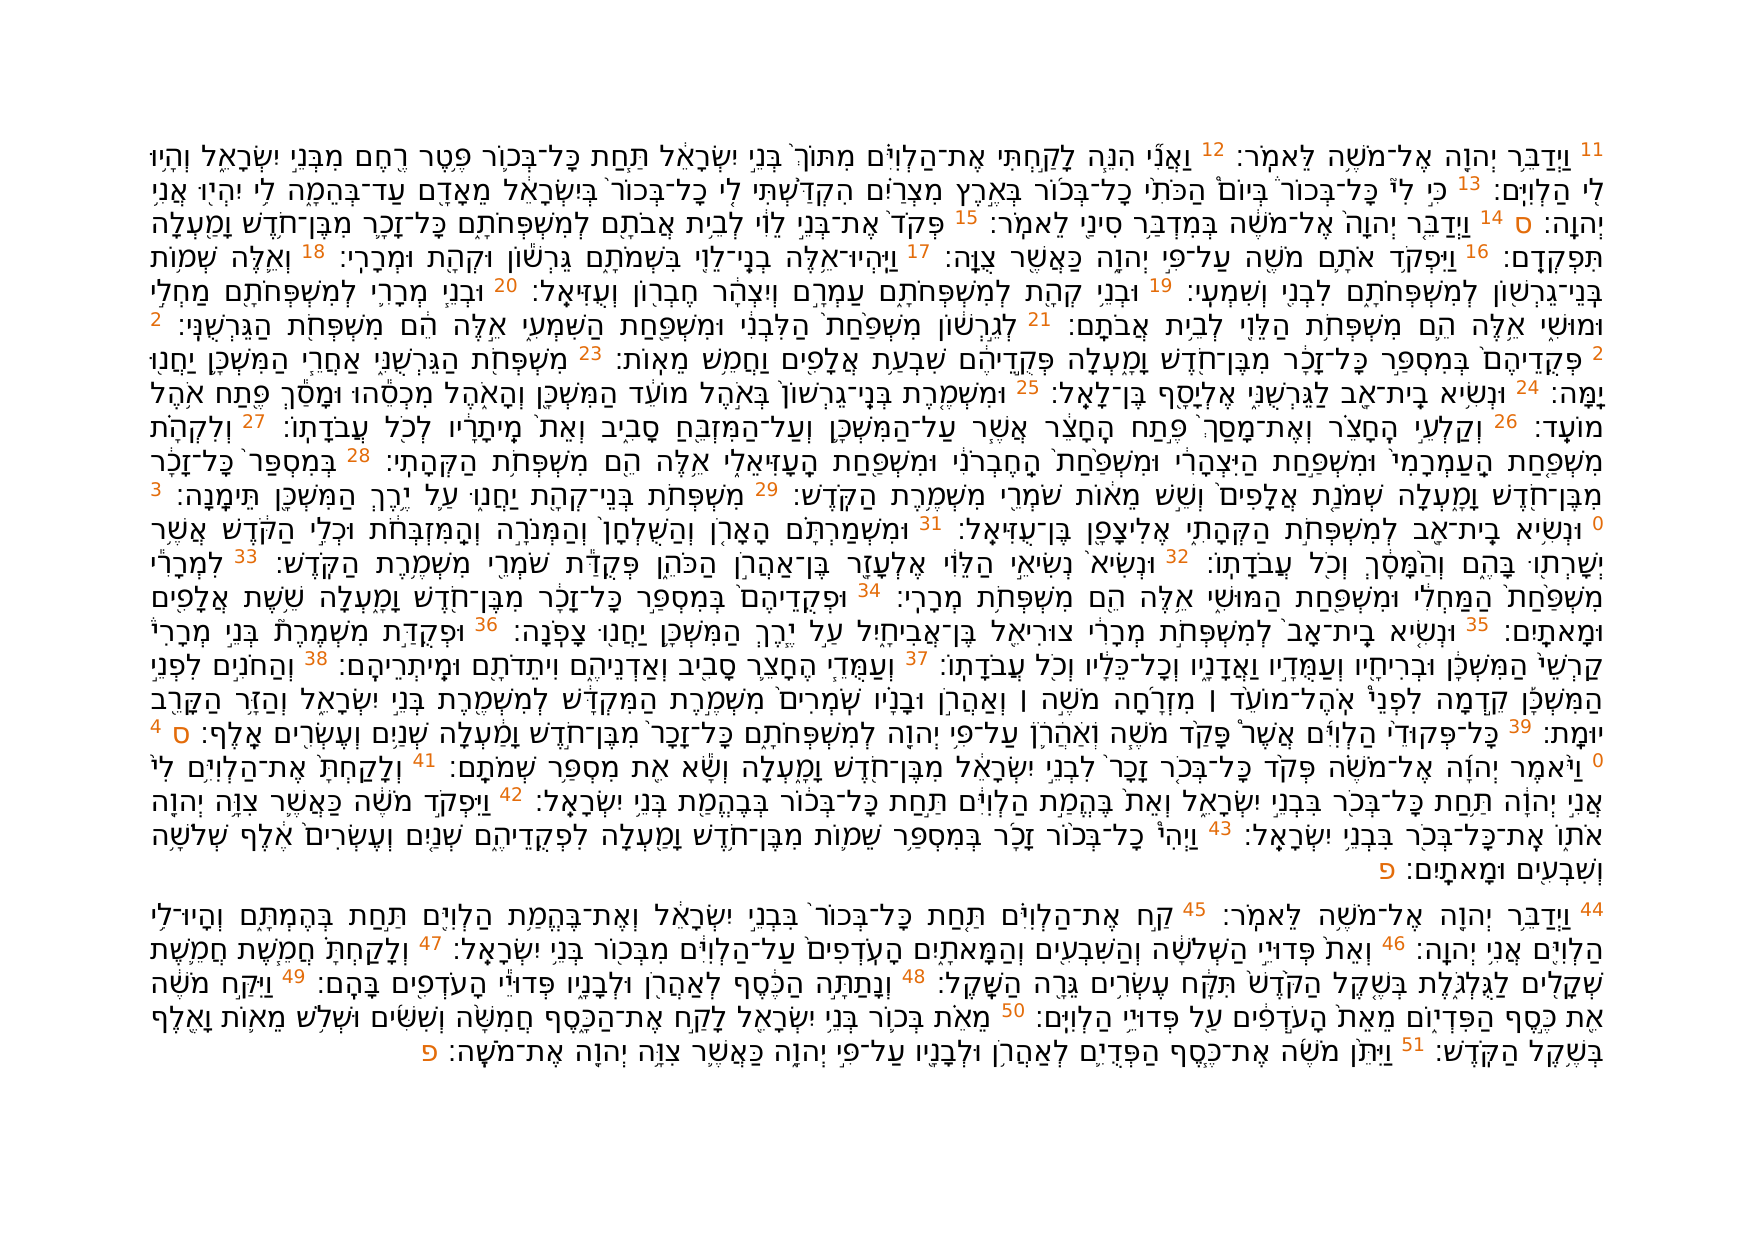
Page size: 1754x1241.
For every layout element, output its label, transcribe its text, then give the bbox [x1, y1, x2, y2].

text 44 וַיְדַבֵּ֥ר יְהוָ֖ה אֶל־מֹשֶׁ֥ה לֵּאמֹֽר׃ ‬‬‬45 קַ֣ח אֶת־הַלְוִיִּ֗ם תַּ֤חַת כָּל־בְּכוֹר֙ בִּבְנֵ֣י יִשְׂרָאֵ֔ל וְאֶת־בֶּהֱמַ֥ת הַלְוִיִּ֖ם תַּ֣חַת בְּהֶמְתָּ֑ם וְהָיוּ־לִ֥י הַלְוִיִּ֖ם אֲנִ֥י יְהוָֽה׃ ‬‬‬46 וְאֵת֙ פְּדוּיֵ֣י הַשְּׁלֹשָׁ֔ה וְהַשִּׁבְעִ֖ים וְהַמָּאתָ֑יִם הָעֹֽדְפִים֙ עַל־הַלְוִיִּ֔ם מִבְּכ֖וֹר בְּנֵ֥י יִשְׂרָאֵֽל׃ ‬‬‬47 וְלָקַחְתָּ֗ חֲמֵ֧שֶׁת חֲמֵ֛שֶׁת שְׁקָלִ֖ים לַגֻּלְגֹּ֑לֶת בְּשֶׁ֤קֶל הַקֹּ֙דֶשׁ֙ תִּקָּ֔ח עֶשְׂרִ֥ים גֵּרָ֖ה הַשָּֽׁקֶל׃ ‬‬‬48 וְנָתַתָּ֣ה הַכֶּ֔סֶף לְאַהֲרֹ֖ן וּלְבָנָ֑יו פְּדוּיֵ֕י הָעֹדְפִ֖ים בָּהֶֽם׃ ‬‬‬49 וַיִּקַּ֣ח מֹשֶׁ֔ה אֵ֖ת כֶּ֣סֶף הַפִּדְי֑וֹם מֵאֵת֙ הָעֹ֣דְפִ֔ים עַ֖ל פְּדוּיֵ֥י הַלְוִיִּֽם׃ ‬‬‬50 מֵאֵ֗ת בְּכ֛וֹר בְּנֵ֥י יִשְׂרָאֵ֖ל לָקַ֣ח אֶת־הַכָּ֑סֶף חֲמִשָּׁ֨ה וְשִׁשִּׁ֜ים וּשְׁלֹ֥שׁ מֵא֛וֹת וָאֶ֖לֶף בְּשֶׁ֥קֶל הַקֹּֽדֶשׁ׃ ‬‬‬51 וַיִּתֵּ֨ן מֹשֶׁ֜ה אֶת־כֶּ֧סֶף הַפְּדֻיִ֛ם לְאַהֲרֹ֥ן וּלְבָנָ֖יו עַל־פִּ֣י יְהוָ֑ה כַּאֲשֶׁ֛ר צִוָּ֥ה יְהוָ֖ה אֶת־מֹשֶֽׁה׃ פ ‬‬‬‬‬‬‬‬‬‬‬ [150, 898, 1604, 1068]
text 11 וַיְדַבֵּ֥ר יְהוָ֖ה אֶל־מֹשֶׁ֥ה לֵּאמֹֽר׃ ‬‬‬12 וַאֲנִ֞י הִנֵּ֧ה לָקַ֣חְתִּי אֶת־הַלְוִיִּ֗ם מִתּוֹךְ֙ בְּנֵ֣י יִשְׂרָאֵ֔ל תַּ֧חַת כָּל־בְּכ֛וֹר פֶּ֥טֶר רֶ֖חֶם מִבְּנֵ֣י יִשְׂרָאֵ֑ל וְהָ֥יוּ לִ֖י הַלְוִיִּֽם׃ ‬‬‬13 כִּ֣י לִי֮ כָּל־בְּכוֹר֒ בְּיוֹם֩ הַכֹּתִ֨י כָל־בְּכ֜וֹר בְּאֶ֣רֶץ מִצְרַ֗יִם הִקְדַּ֨שְׁתִּי לִ֤י כָל־בְּכוֹר֙ בְּיִשְׂרָאֵ֔ל מֵאָדָ֖ם עַד־בְּהֵמָ֑ה לִ֥י יִהְי֖וּ אֲנִ֥י יְהוָֽה׃ ס ‬‬‬14 וַיְדַבֵּ֤ר יְהוָה֙ אֶל־מֹשֶׁ֔ה בְּמִדְבַּ֥ר סִינַ֖י לֵאמֹֽר׃ ‬‬‬15 פְּקֹד֙ אֶת־בְּנֵ֣י לֵוִ֔י לְבֵ֥ית אֲבֹתָ֖ם לְמִשְׁפְּחֹתָ֑ם כָּל־זָכָ֛ר מִבֶּן־חֹ֥דֶשׁ וָמַ֖עְלָה תִּפְקְדֵֽם׃ ‬‬‬16 וַיִּפְקֹ֥ד אֹתָ֛ם מֹשֶׁ֖ה עַל־פִּ֣י יְהוָ֑ה כַּאֲשֶׁ֖ר צֻוָּֽה׃ ‬‬‬17 וַיִּֽהְיוּ־אֵ֥לֶּה בְנֵֽי־לֵוִ֖י בִּשְׁמֹתָ֑ם גֵּרְשׁ֕וֹן וּקְהָ֖ת וּמְרָרִֽי׃ ‬‬‬18 וְאֵ֛לֶּה שְׁמ֥וֹת בְּֽנֵי־גֵרְשׁ֖וֹן לְמִשְׁפְּחֹתָ֑ם לִבְנִ֖י וְשִׁמְעִֽי׃ ‬‬‬19 וּבְנֵ֥י קְהָ֖ת לְמִשְׁפְּחֹתָ֑ם עַמְרָ֣ם וְיִצְהָ֔ר חֶבְר֖וֹן וְעֻזִּיאֵֽל׃ ‬‬‬20 וּבְנֵ֧י מְרָרִ֛י לְמִשְׁפְּחֹתָ֖ם מַחְלִ֣י וּמוּשִׁ֑י אֵ֥לֶּה הֵ֛ם מִשְׁפְּחֹ֥ת הַלֵּוִ֖י לְבֵ֥ית אֲבֹתָֽם׃ ‬‬‬21 לְגֵ֣רְשׁ֔וֹן מִשְׁפַּ֙חַת֙ הַלִּבְנִ֔י וּמִשְׁפַּ֖חַת הַשִּׁמְעִ֑י אֵ֣לֶּה הֵ֔ם מִשְׁפְּחֹ֖ת הַגֵּרְשֻׁנִּֽי׃ ‬‬‬22 פְּקֻדֵיהֶם֙ בְּמִסְפַּ֣ר כָּל־זָכָ֔ר מִבֶּן־חֹ֖דֶשׁ וָמָ֑עְלָה פְּקֻ֣דֵיהֶ֔ם שִׁבְעַ֥ת אֲלָפִ֖ים וַחֲמֵ֥שׁ מֵאֽוֹת׃ ‬‬‬23 מִשְׁפְּחֹ֖ת הַגֵּרְשֻׁנִּ֑י אַחֲרֵ֧י הַמִּשְׁכָּ֛ן יַחֲנ֖וּ יָֽמָּה׃ ‬‬‬24 וּנְשִׂ֥יא בֵֽית־אָ֖ב לַגֵּרְשֻׁנִּ֑י אֶלְיָסָ֖ף בֶּן־לָאֵֽל׃ ‬‬‬25 וּמִשְׁמֶ֤רֶת בְּנֵֽי־גֵרְשׁוֹן֙ בְּאֹ֣הֶל מוֹעֵ֔ד הַמִּשְׁכָּ֖ן וְהָאֹ֑הֶל מִכְסֵ֕הוּ וּמָסַ֕ךְ פֶּ֖תַח אֹ֥הֶל מוֹעֵֽד׃ ‬‬‬26 וְקַלְעֵ֣י הֶֽחָצֵ֗ר וְאֶת־מָסַךְ֙ פֶּ֣תַח הֶֽחָצֵ֔ר אֲשֶׁ֧ר עַל־הַמִּשְׁכָּ֛ן וְעַל־הַמִּזְבֵּ֖חַ סָבִ֑יב וְאֵת֙ מֵֽיתָרָ֔יו לְכֹ֖ל עֲבֹדָתֽוֹ׃ ‬‬‬27 וְלִקְהָ֗ת מִשְׁפַּ֤חַת הֽ͏ַעַמְרָמִי֙ וּמִשְׁפַּ֣חַת הַיִּצְהָרִ֔י וּמִשְׁפַּ֙חַת֙ הֽ͏ַחֶבְרֹנִ֔י וּמִשְׁפַּ֖חַת הָֽעָזִּיאֵלִ֑י אֵ֥לֶּה הֵ֖ם מִשְׁפְּחֹ֥ת הַקְּהָתִֽי׃ ‬‬‬28 בְּמִסְפַּר֙ כָּל־זָכָ֔ר מִבֶּן־חֹ֖דֶשׁ וָמָ֑עְלָה שְׁמֹנַ֤ת אֲלָפִים֙ וְשֵׁ֣שׁ מֵא֔וֹת שֹׁמְרֵ֖י מִשְׁמֶ֥רֶת הַקֹּֽדֶשׁ׃ ‬‬‬29 מִשְׁפְּחֹ֥ת בְּנֵי־קְהָ֖ת יַחֲנ֑וּ עַ֛ל יֶ֥רֶךְ הַמִּשְׁכָּ֖ן תֵּימָֽנָה׃ ‬‬‬30 וּנְשִׂ֥יא בֵֽית־אָ֖ב לְמִשְׁפְּחֹ֣ת הַקְּהָתִ֑י אֶלִיצָפָ֖ן בֶּן־עֻזִּיאֵֽל׃ ‬‬‬31 וּמִשְׁמַרְתָּ֗ם הָאָרֹ֤ן וְהַשֻּׁלְחָן֙ וְהַמְּנֹרָ֣ה וְהַֽמִּזְבְּחֹ֔ת וּכְלֵ֣י הַקֹּ֔דֶשׁ אֲשֶׁ֥ר יְשָׁרְת֖וּ בָּהֶ֑ם וְהַ֨מָּסָ֔ךְ וְכֹ֖ל עֲבֹדָתֽוֹ׃ ‬‬‬32 וּנְשִׂיא֙ נְשִׂיאֵ֣י הַלֵּוִ֔י אֶלְעָזָ֖ר בֶּן־אַהֲרֹ֣ן הַכֹּהֵ֑ן פְּקֻדַּ֕ת שֹׁמְרֵ֖י מִשְׁמֶ֥רֶת הַקֹּֽדֶשׁ׃ ‬‬‬33 לִמְרָרִ֕י מִשְׁפַּ֙חַת֙ הַמַּחְלִ֔י וּמִשְׁפַּ֖חַת הַמּוּשִׁ֑י אֵ֥לֶּה הֵ֖ם מִשְׁפְּחֹ֥ת מְרָרִֽי׃ ‬‬‬34 וּפְקֻדֵיהֶם֙ בְּמִסְפַּ֣ר כָּל־זָכָ֔ר מִבֶּן־חֹ֖דֶשׁ וָמָ֑עְלָה שֵׁ֥שֶׁת אֲלָפִ֖ים וּמָאתָֽיִם׃ ‬‬‬35 וּנְשִׂ֤יא בֵֽית־אָב֙ לְמִשְׁפְּחֹ֣ת מְרָרִ֔י צוּרִיאֵ֖ל בֶּן־אֲבִיחָ֑יִל עַ֣ל יֶ֧רֶךְ הַמִּשְׁכָּ֛ן יַחֲנ֖וּ צָפֹֽנָה׃ ‬‬‬36 וּפְקֻדַּ֣ת מִשְׁמֶרֶת֮ בְּנֵ֣י מְרָרִי֒ קַרְשֵׁי֙ הַמִּשְׁכָּ֔ן וּבְרִיחָ֖יו וְעַמֻּדָ֣יו וַאֲדָנָ֑יו וְכָל־כֵּלָ֔יו וְכֹ֖ל עֲבֹדָתֽוֹ׃ ‬‬‬37 וְעַמֻּדֵ֧י הֶחָצֵ֛ר סָבִ֖יב וְאַדְנֵיהֶ֑ם וִיתֵדֹתָ֖ם וּמֵֽיתְרֵיהֶֽם׃ ‬‬‬38 וְהַחֹנִ֣ים לִפְנֵ֣י הַמִּשְׁכָּ֡ן קֵ֣דְמָה לִפְנֵי֩ אֹֽהֶל־מוֹעֵ֨ד ׀ מִזְרָ֜חָה מֹשֶׁ֣ה ׀ וְאַהֲרֹ֣ן וּבָנָ֗יו שֹֽׁמְרִים֙ מִשְׁמֶ֣רֶת הַמִּקְדָּ֔שׁ לְמִשְׁמֶ֖רֶת בְּנֵ֣י יִשְׂרָאֵ֑ל וְהַזָּ֥ר הַקָּרֵ֖ב יוּמָֽת׃ ‬‬‬39 כָּל־פְּקוּדֵ֨י הַלְוִיִּ֜ם אֲשֶׁר֩ פָּקַ֨ד מֹשֶׁ֧ה וְׄאַׄהֲׄרֹ֛ׄןׄ עַל־פִּ֥י יְהוָ֖ה לְמִשְׁפְּחֹתָ֑ם כָּל־זָכָר֙ מִבֶּן־חֹ֣דֶשׁ וָמַ֔עְלָה שְׁנַ֥יִם וְעֶשְׂרִ֖ים אָֽלֶף׃ ס ‬‬‬‬40 וַיֹּ֨אמֶר יְהוָ֜ה אֶל־מֹשֶׁ֗ה פְּקֹ֨ד כָּל־בְּכֹ֤ר זָכָר֙ לִבְנֵ֣י יִשְׂרָאֵ֔ל מִבֶּן־חֹ֖דֶשׁ וָמָ֑עְלָה וְשָׂ֕א אֵ֖ת מִסְפַּ֥ר שְׁמֹתָֽם׃ ‬‬‬41 וְלָקַחְתָּ֨ אֶת־הַלְוִיִּ֥ם לִי֙ אֲנִ֣י יְהוָ֔ה תַּ֥חַת כָּל־בְּכֹ֖ר בִּבְנֵ֣י יִשְׂרָאֵ֑ל וְאֵת֙ בֶּהֱמַ֣ת הַלְוִיִּ֔ם תַּ֣חַת כָּל־בְּכ֔וֹר בְּבֶהֱמַ֖ת בְּנֵ֥י יִשְׂרָאֵֽל׃ ‬‬‬42 וַיִּפְקֹ֣ד מֹשֶׁ֔ה כַּאֲשֶׁ֛ר צִוָּ֥ה יְהוָ֖ה אֹת֑וֹ אֶֽת־כָּל־בְּכֹ֖ר בִּבְנֵ֥י יִשְׂרָאֵֽל׃ ‬‬‬43 וַיְהִי֩ כָל־בְּכ֨וֹר זָכָ֜ר בְּמִסְפַּ֥ר שֵׁמ֛וֹת מִבֶּן־חֹ֥דֶשׁ וָמַ֖עְלָה לִפְקֻדֵיהֶ֑ם שְׁנַ֤יִם וְעֶשְׂרִים֙ אֶ֔לֶף שְׁלֹשָׁ֥ה וְשִׁבְעִ֖ים וּמָאתָֽיִם׃ פ ‬‬‬‬‬‬‬‬‬‬‬‬‬‬‬‬‬‬‬‬‬‬‬‬‬‬‬‬‬‬‬‬‬‬‬‬ [150, 139, 1604, 886]
